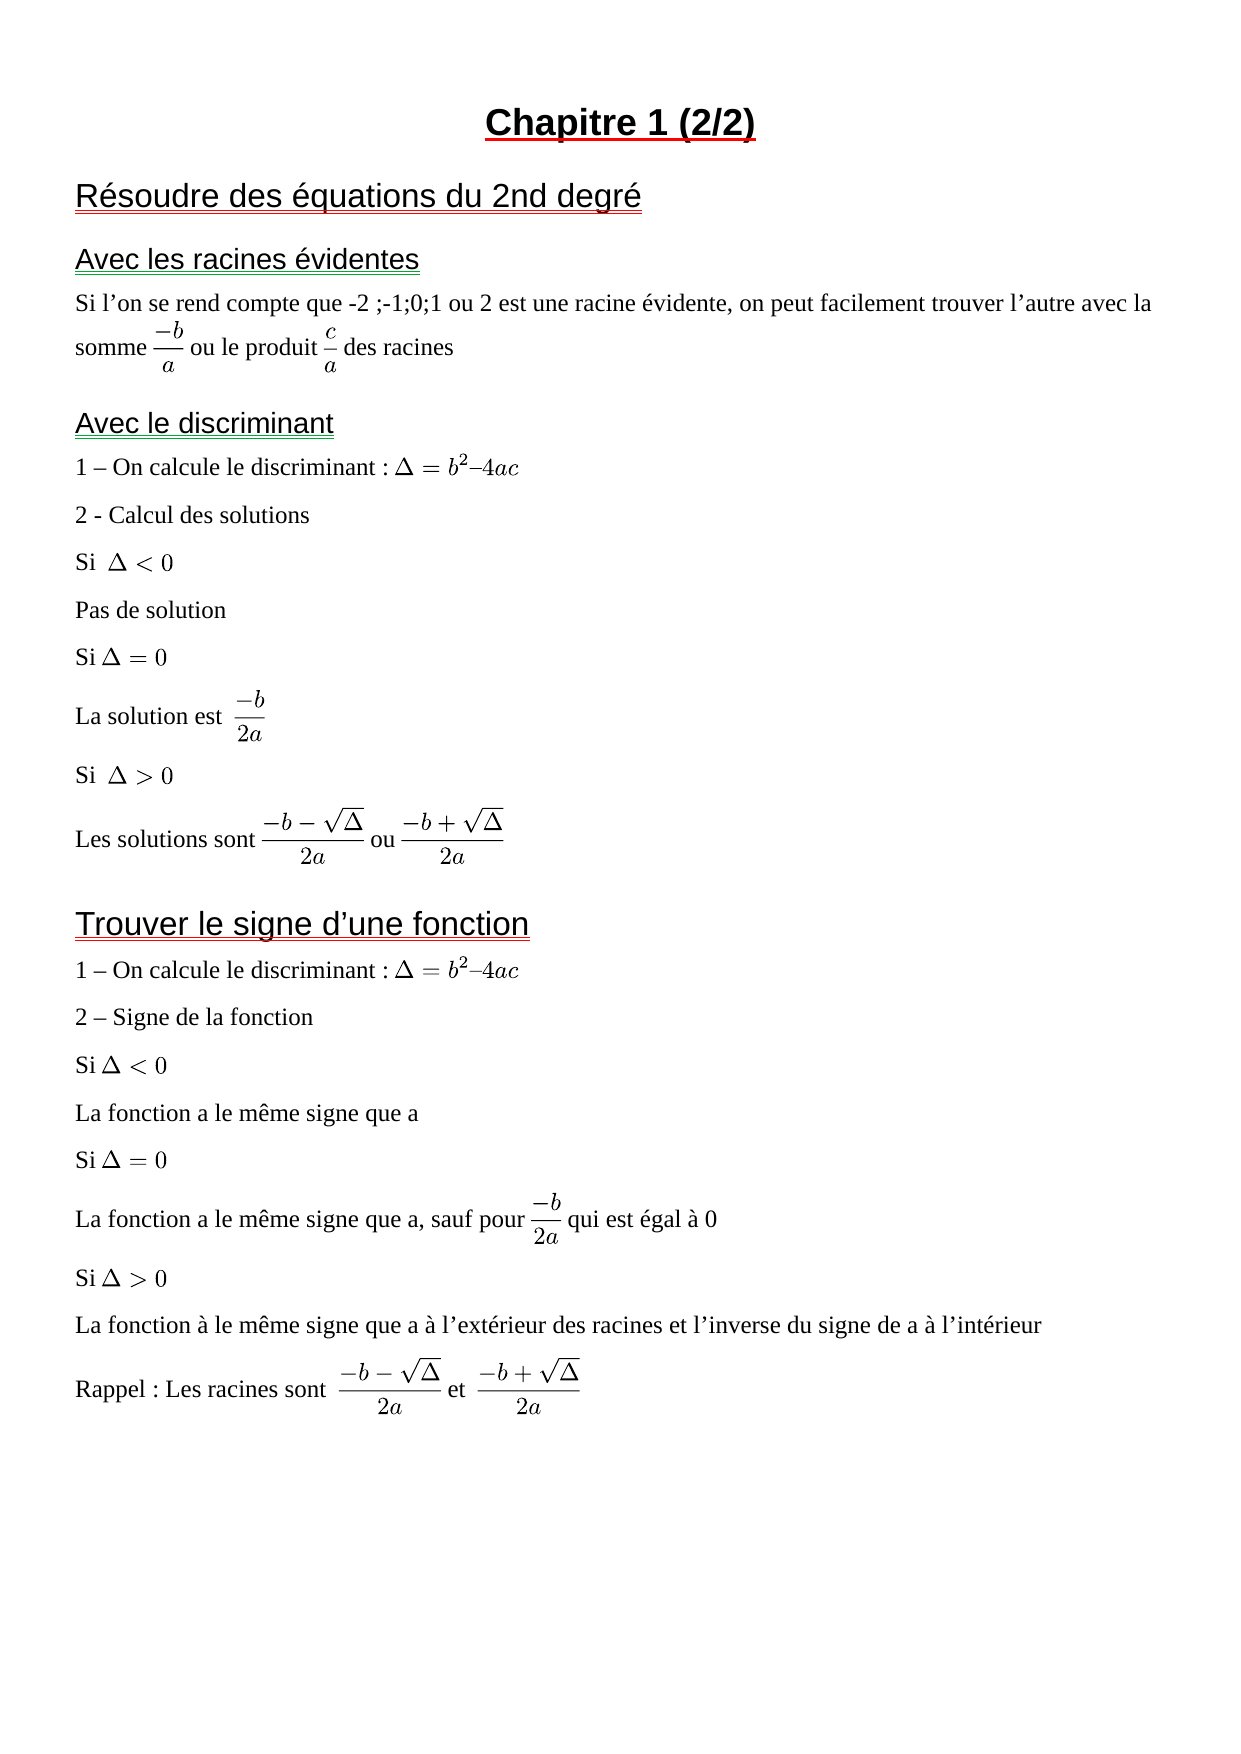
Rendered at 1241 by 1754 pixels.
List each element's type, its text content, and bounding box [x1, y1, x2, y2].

text Les solutions sont [75, 808, 342, 864]
subtitle Trouver le signe d’une fonction [75, 904, 1165, 942]
text 2 - Calcul des solutions [75, 500, 1165, 528]
text Si [75, 642, 1165, 671]
subtitle Avec les racines évidentes [75, 242, 1165, 276]
text [464, 808, 1165, 864]
text Si [75, 1145, 1165, 1174]
text Si [75, 1263, 1165, 1292]
text Si [75, 1050, 1165, 1079]
text Si [75, 547, 1165, 576]
subtitle Chapitre 1 (2/2) [75, 100, 1165, 143]
text La fonction a le même signe que a [75, 1098, 1165, 1126]
text Si l’on se rend compte que -2 ;-1;0;1 ou 2 est une racine évidente, on peut facilement trouver l’autre avec la somme ou le produit des racines [75, 288, 1165, 373]
text Si [75, 760, 1165, 789]
text qui est égal à 0 [557, 1193, 1165, 1244]
subtitle Avec le discriminant [75, 406, 1165, 439]
text Rappel : Les racines sont [75, 1358, 419, 1414]
text [579, 1358, 1165, 1414]
text [260, 690, 1165, 741]
text 2 – Signe de la fonction [75, 1002, 1165, 1031]
subtitle Résoudre des équations du 2nd degré [75, 176, 1165, 215]
text 1 – On calcule le discriminant : [75, 452, 1165, 481]
text 1 – On calcule le discriminant : [75, 955, 1165, 983]
text La fonction a le même signe que a, sauf pour [75, 1193, 534, 1244]
text Pas de solution [75, 595, 1165, 624]
text et [440, 1358, 558, 1414]
text La solution est [75, 690, 256, 741]
text La fonction à le même signe que a à l’extérieur des racines et l’inverse du signe de a à l’intérieur [75, 1311, 1165, 1339]
text ou [324, 808, 481, 864]
